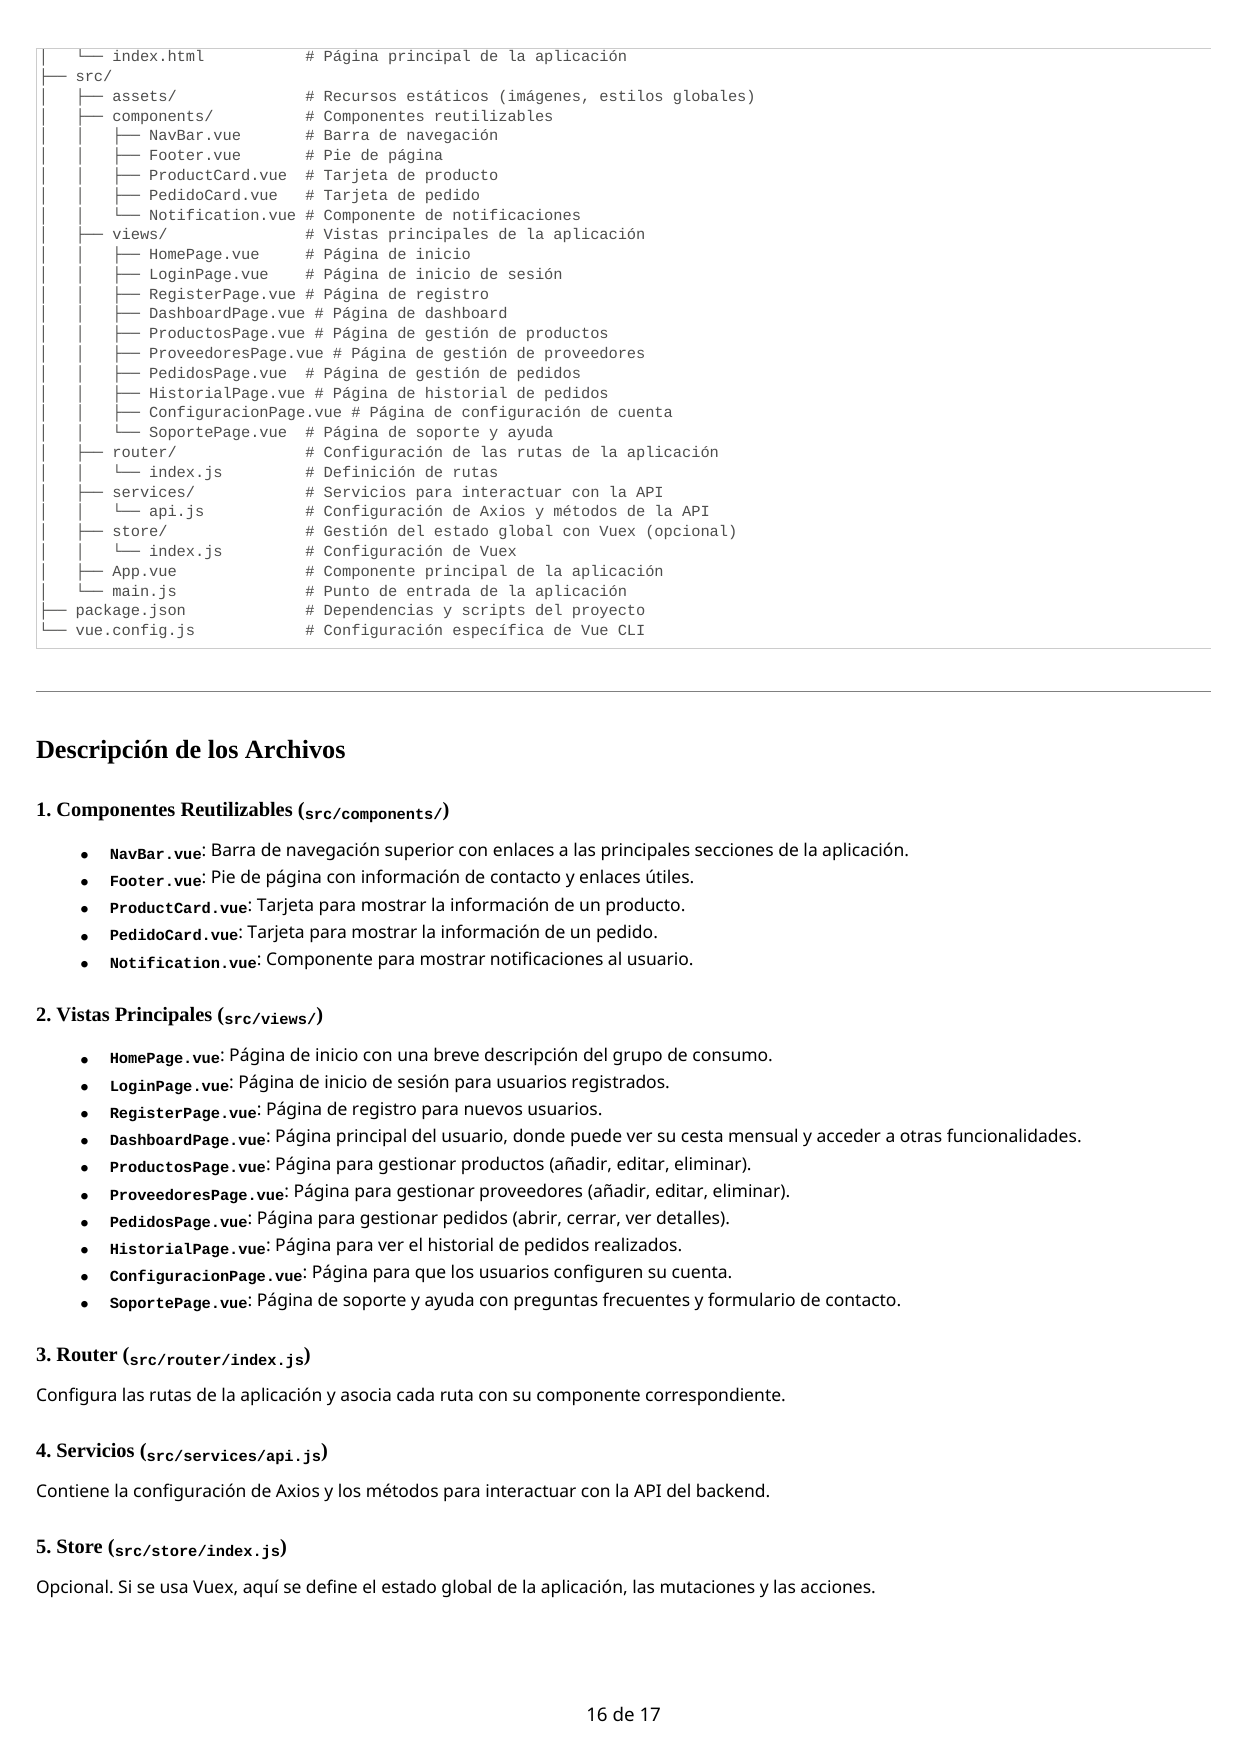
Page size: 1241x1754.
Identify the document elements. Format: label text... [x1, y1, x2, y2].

list Notification.vue: Componente para mostrar notificaciones al usuario. [80, 952, 1211, 979]
text │ │ └── Notification.vue # Componente de notificaciones [37, 206, 1211, 226]
text │ ├── services/ # Servicios para interactuar con la API [37, 483, 1211, 503]
subtitle 1. Componentes Reutilizables (src/components/) [36, 803, 1211, 830]
text └── vue.config.js # Configuración específica de Vue CLI [37, 622, 1211, 648]
text Contiene la configuración de Axios y los métodos para interactuar con la API del backend. [36, 1484, 1211, 1511]
list PedidoCard.vue: Tarjeta para mostrar la información de un pedido. [80, 924, 1211, 952]
text │ │ └── index.js # Configuración de Vuex [37, 543, 1211, 563]
text │ ├── App.vue # Componente principal de la aplicación [37, 563, 1211, 582]
text Configura las rutas de la aplicación y asocia cada ruta con su componente correspondiente. [36, 1388, 1211, 1415]
text │ ├── store/ # Gestión del estado global con Vuex (opcional) [37, 523, 1211, 543]
list RegisterPage.vue: Página de registro para nuevos usuarios. [80, 1102, 1211, 1129]
subtitle 4. Servicios (src/services/api.js) [36, 1444, 1211, 1472]
text │ │ ├── ConfiguracionPage.vue # Página de configuración de cuenta [37, 404, 1211, 424]
text │ ├── router/ # Configuración de las rutas de la aplicación [37, 444, 1211, 464]
subtitle 2. Vistas Principales (src/views/) [36, 1008, 1211, 1035]
subtitle Descripción de los Archivos [36, 742, 1211, 776]
text │ │ ├── Footer.vue # Pie de página [37, 147, 1211, 167]
subtitle 5. Store (src/store/index.js) [36, 1540, 1211, 1567]
text │ │ ├── ProveedoresPage.vue # Página de gestión de proveedores [37, 345, 1211, 365]
text │ ├── assets/ # Recursos estáticos (imágenes, estilos globales) [37, 88, 1211, 107]
list ProveedoresPage.vue: Página para gestionar proveedores (añadir, editar, eliminar). [80, 1183, 1211, 1211]
list PedidosPage.vue: Página para gestionar pedidos (abrir, cerrar, ver detalles). [80, 1211, 1211, 1238]
text │ └── main.js # Punto de entrada de la aplicación [37, 582, 1211, 602]
text │ │ ├── DashboardPage.vue # Página de dashboard [37, 305, 1211, 325]
list ProductCard.vue: Tarjeta para mostrar la información de un producto. [80, 897, 1211, 924]
text │ │ ├── HistorialPage.vue # Página de historial de pedidos [37, 384, 1211, 404]
list Footer.vue: Pie de página con información de contacto y enlaces útiles. [80, 870, 1211, 897]
text │ │ ├── PedidosPage.vue # Página de gestión de pedidos [37, 365, 1211, 384]
text │ │ ├── RegisterPage.vue # Página de registro [37, 286, 1211, 305]
list HomePage.vue: Página de inicio con una breve descripción del grupo de consumo. [80, 1047, 1211, 1075]
text │ │ ├── ProductosPage.vue # Página de gestión de productos [37, 325, 1211, 345]
text ├── package.json # Dependencias y scripts del proyecto [37, 602, 1211, 622]
list NavBar.vue: Barra de navegación superior con enlaces a las principales secciones de la aplicación. [80, 843, 1211, 870]
text │ │ ├── PedidoCard.vue # Tarjeta de pedido [37, 187, 1211, 206]
text │ │ ├── LoginPage.vue # Página de inicio de sesión [37, 266, 1211, 286]
list HistorialPage.vue: Página para ver el historial de pedidos realizados. [80, 1238, 1211, 1265]
list DashboardPage.vue: Página principal del usuario, donde puede ver su cesta mensual y acceder a otras funcionalidades. [80, 1129, 1211, 1156]
text │ └── index.html # Página principal de la aplicación [37, 49, 1211, 68]
text Opcional. Si se usa Vuex, aquí se define el estado global de la aplicación, las mutaciones y las acciones. [36, 1580, 1211, 1607]
text │ ├── components/ # Componentes reutilizables [37, 107, 1211, 127]
text │ ├── views/ # Vistas principales de la aplicación [37, 226, 1211, 246]
text │ │ ├── ProductCard.vue # Tarjeta de producto [37, 167, 1211, 187]
text ├── src/ [37, 68, 1211, 88]
list ConfiguracionPage.vue: Página para que los usuarios configuren su cuenta. [80, 1265, 1211, 1292]
subtitle 3. Router (src/router/index.js) [36, 1348, 1211, 1376]
text │ │ ├── NavBar.vue # Barra de navegación [37, 127, 1211, 147]
text │ │ └── SoportePage.vue # Página de soporte y ayuda [37, 424, 1211, 444]
text │ │ └── api.js # Configuración de Axios y métodos de la API [37, 503, 1211, 523]
text │ │ ├── HomePage.vue # Página de inicio [37, 246, 1211, 266]
list ProductosPage.vue: Página para gestionar productos (añadir, editar, eliminar). [80, 1156, 1211, 1183]
list SoportePage.vue: Página de soporte y ayuda con preguntas frecuentes y formulario de contacto. [80, 1292, 1211, 1319]
text │ │ └── index.js # Definición de rutas [37, 464, 1211, 483]
list LoginPage.vue: Página de inicio de sesión para usuarios registrados. [80, 1075, 1211, 1102]
